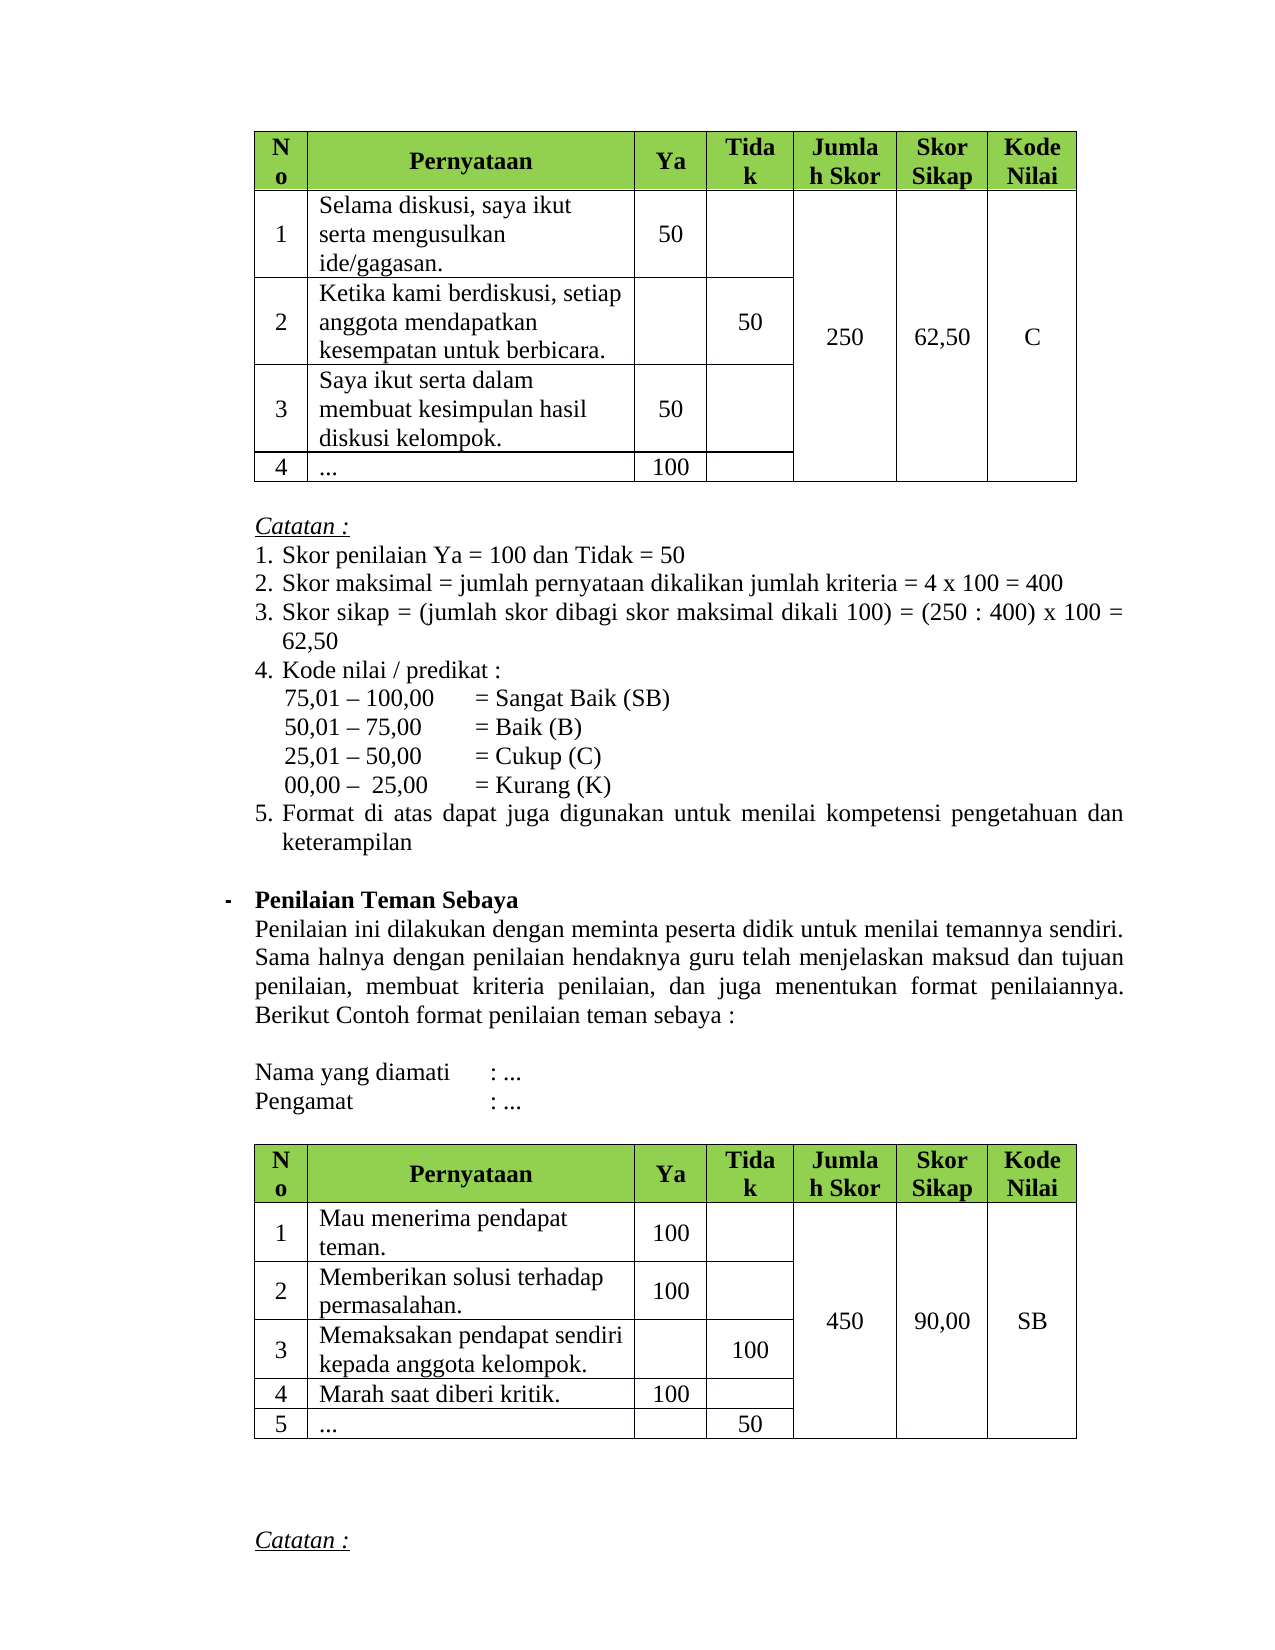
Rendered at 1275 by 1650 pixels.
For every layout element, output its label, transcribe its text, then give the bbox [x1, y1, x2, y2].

table_cell Memberikan solusi terhadap permasalahan. [308, 1262, 634, 1319]
table_cell 50 [635, 191, 706, 277]
table_cell 100 [635, 1379, 706, 1408]
table_header No [255, 1145, 307, 1202]
table_cell 50 [635, 365, 706, 451]
table_header Tidak [707, 132, 793, 189]
list 25,01 – 50,00 = Cukup (C) [284, 741, 1125, 770]
list 3. Skor sikap = (jumlah skor dibagi skor maksimal dikali 100) = (250 : 400) x 100 = 62,50 [254, 597, 1125, 655]
table_cell [707, 191, 793, 277]
table_header Skor Sikap [897, 132, 987, 189]
list 4. Kode nilai / predikat : [254, 655, 1125, 683]
table_cell 450 [794, 1203, 896, 1437]
table_cell 62,50 [897, 191, 987, 481]
table_header Jumlah Skor [794, 1145, 896, 1202]
table_cell 100 [635, 453, 706, 481]
table_cell 2 [255, 278, 307, 364]
table_cell 5 [255, 1409, 307, 1437]
table_cell C [988, 191, 1076, 481]
table_cell 90,00 [897, 1203, 987, 1437]
table_cell 3 [255, 365, 307, 451]
table_cell 2 [255, 1262, 307, 1319]
list Penilaian ini dilakukan dengan meminta peserta didik untuk menilai temannya sendiri. Sama halnya dengan penilaian hendaknya guru telah menjelaskan maksud dan tujuan penilaian, membuat kriteria penilaian, dan juga menentukan format penilaiannya. Berikut Contoh format penilaian teman sebaya : [254, 914, 1125, 1029]
table_cell 100 [635, 1262, 706, 1319]
table_cell [635, 278, 706, 364]
table_cell Ketika kami berdiskusi, setiap anggota mendapatkan kesempatan untuk berbicara. [308, 278, 634, 364]
table_cell [707, 1203, 793, 1261]
table_cell SB [988, 1203, 1076, 1437]
list 00,00 – 25,00 = Kurang (K) [284, 770, 1125, 798]
table_cell [635, 1320, 706, 1378]
list 75,01 – 100,00 = Sangat Baik (SB) [284, 683, 1125, 712]
table_cell Mau menerima pendapat teman. [308, 1203, 634, 1261]
table_header Pernyataan [308, 132, 634, 189]
table_header Kode Nilai [988, 1145, 1076, 1202]
list Penilaian Teman Sebaya [225, 885, 1125, 914]
list Catatan : [254, 511, 1125, 540]
table_header Skor Sikap [897, 1145, 987, 1202]
table_cell Marah saat diberi kritik. [308, 1379, 634, 1408]
table_header Ya [635, 132, 706, 189]
list 2. Skor maksimal = jumlah pernyataan dikalikan jumlah kriteria = 4 x 100 = 400 [254, 568, 1125, 597]
list 5. Format di atas dapat juga digunakan untuk menilai kompetensi pengetahuan dan keterampilan [254, 798, 1125, 856]
table_cell 3 [255, 1320, 307, 1378]
table_header Tidak [707, 1145, 793, 1202]
table_cell Selama diskusi, saya ikut serta mengusulkan ide/gagasan. [308, 191, 634, 277]
table_cell ... [308, 1409, 634, 1437]
table_cell 50 [707, 1409, 793, 1437]
table_header Kode Nilai [988, 132, 1076, 189]
table_cell 100 [707, 1320, 793, 1378]
table_cell Memaksakan pendapat sendiri kepada anggota kelompok. [308, 1320, 634, 1378]
table_cell [707, 453, 793, 481]
table_header Ya [635, 1145, 706, 1202]
table_cell 1 [255, 1203, 307, 1261]
list Nama yang diamati : ... [254, 1057, 1125, 1086]
table_cell 50 [707, 278, 793, 364]
table_cell [707, 1379, 793, 1408]
table_cell [635, 1409, 706, 1437]
list Catatan : [254, 1525, 1125, 1553]
table_header Pernyataan [308, 1145, 634, 1202]
table_cell [707, 1262, 793, 1319]
table_cell 100 [635, 1203, 706, 1261]
table_header No [255, 132, 307, 189]
table_cell 4 [255, 1379, 307, 1408]
list Pengamat : ... [254, 1086, 1125, 1115]
table_cell 1 [255, 191, 307, 277]
table_cell [707, 365, 793, 451]
table_cell 4 [255, 453, 307, 481]
table_cell ... [308, 453, 634, 481]
list 1. Skor penilaian Ya = 100 dan Tidak = 50 [254, 540, 1125, 568]
table_header Jumlah Skor [794, 132, 896, 189]
table_cell 250 [794, 191, 896, 481]
list 50,01 – 75,00 = Baik (B) [284, 712, 1125, 741]
table_cell Saya ikut serta dalam membuat kesimpulan hasil diskusi kelompok. [308, 365, 634, 451]
